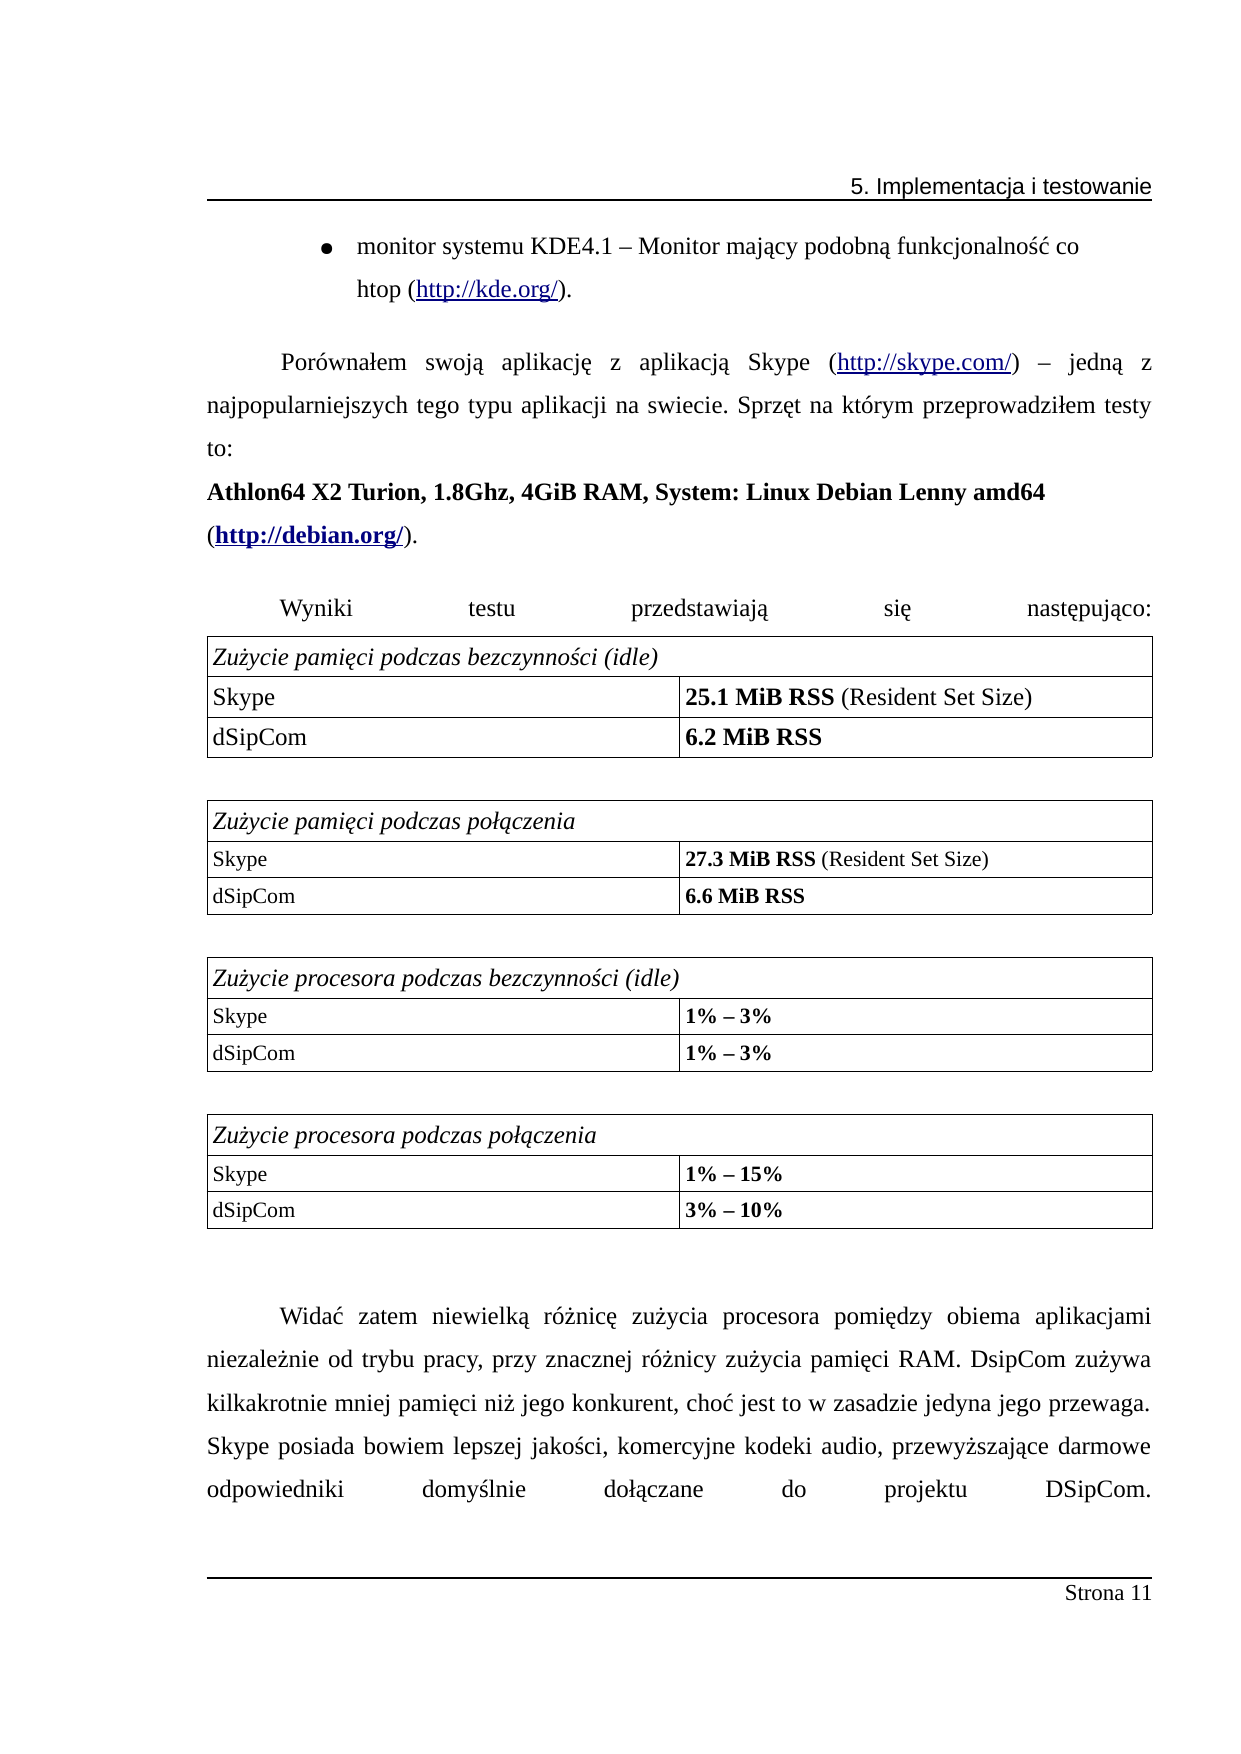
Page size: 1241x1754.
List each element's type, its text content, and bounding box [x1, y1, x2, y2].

table_header Zużycie pamięci podczas połączenia [208, 801, 1152, 841]
table_cell 1% – 3% [680, 999, 1152, 1034]
table_cell dSipCom [208, 718, 679, 757]
table_cell 25.1 MiB RSS (Resident Set Size) [680, 677, 1152, 717]
table_cell Skype [208, 842, 679, 877]
table_cell Skype [208, 677, 679, 717]
table_cell 6.6 MiB RSS [680, 878, 1152, 914]
text Wyniki testu przedstawiają się następująco: [207, 593, 1152, 622]
table_header Zużycie procesora podczas bezczynności (idle) [208, 958, 1152, 998]
table_header Zużycie pamięci podczas bezczynności (idle) [208, 637, 1152, 676]
table_cell Skype [208, 999, 679, 1034]
text Widać zatem niewielką różnicę zużycia procesora pomiędzy obiema aplikacjami niezależnie od trybu pracy, przy znacznej różnicy zużycia pamięci RAM. DsipCom zużywa kilkakrotnie mniej pamięci niż jego konkurent, choć jest to w zasadzie jedyna jego przewaga. Skype posiada bowiem lepszej jakości, komercyjne kodeki audio, przewyższające darmowe odpowiedniki domyślnie dołączane do projektu DSipCom. [207, 1301, 1152, 1503]
table_cell dSipCom [208, 1035, 679, 1071]
table_header Zużycie procesora podczas połączenia [208, 1115, 1152, 1155]
list monitor systemu KDE4.1 – Monitor mający podobną funkcjonalność co htop (http://kde.org/). [319, 231, 1122, 303]
text Athlon64 X2 Turion, 1.8Ghz, 4GiB RAM, System: Linux Debian Lenny amd64 (http://debian.org/). [207, 477, 1152, 548]
table_cell 3% – 10% [680, 1192, 1152, 1228]
table_cell 27.3 MiB RSS (Resident Set Size) [680, 842, 1152, 877]
table_cell 1% – 15% [680, 1156, 1152, 1191]
table_cell 6.2 MiB RSS [680, 718, 1152, 757]
table_cell Skype [208, 1156, 679, 1191]
table_cell 1% – 3% [680, 1035, 1152, 1071]
table_cell dSipCom [208, 878, 679, 914]
text Porównałem swoją aplikację z aplikacją Skype (http://skype.com/) – jedną z najpopularniejszych tego typu aplikacji na swiecie. Sprzęt na którym przeprowadziłem testy to: [207, 347, 1152, 462]
table_cell dSipCom [208, 1192, 679, 1228]
